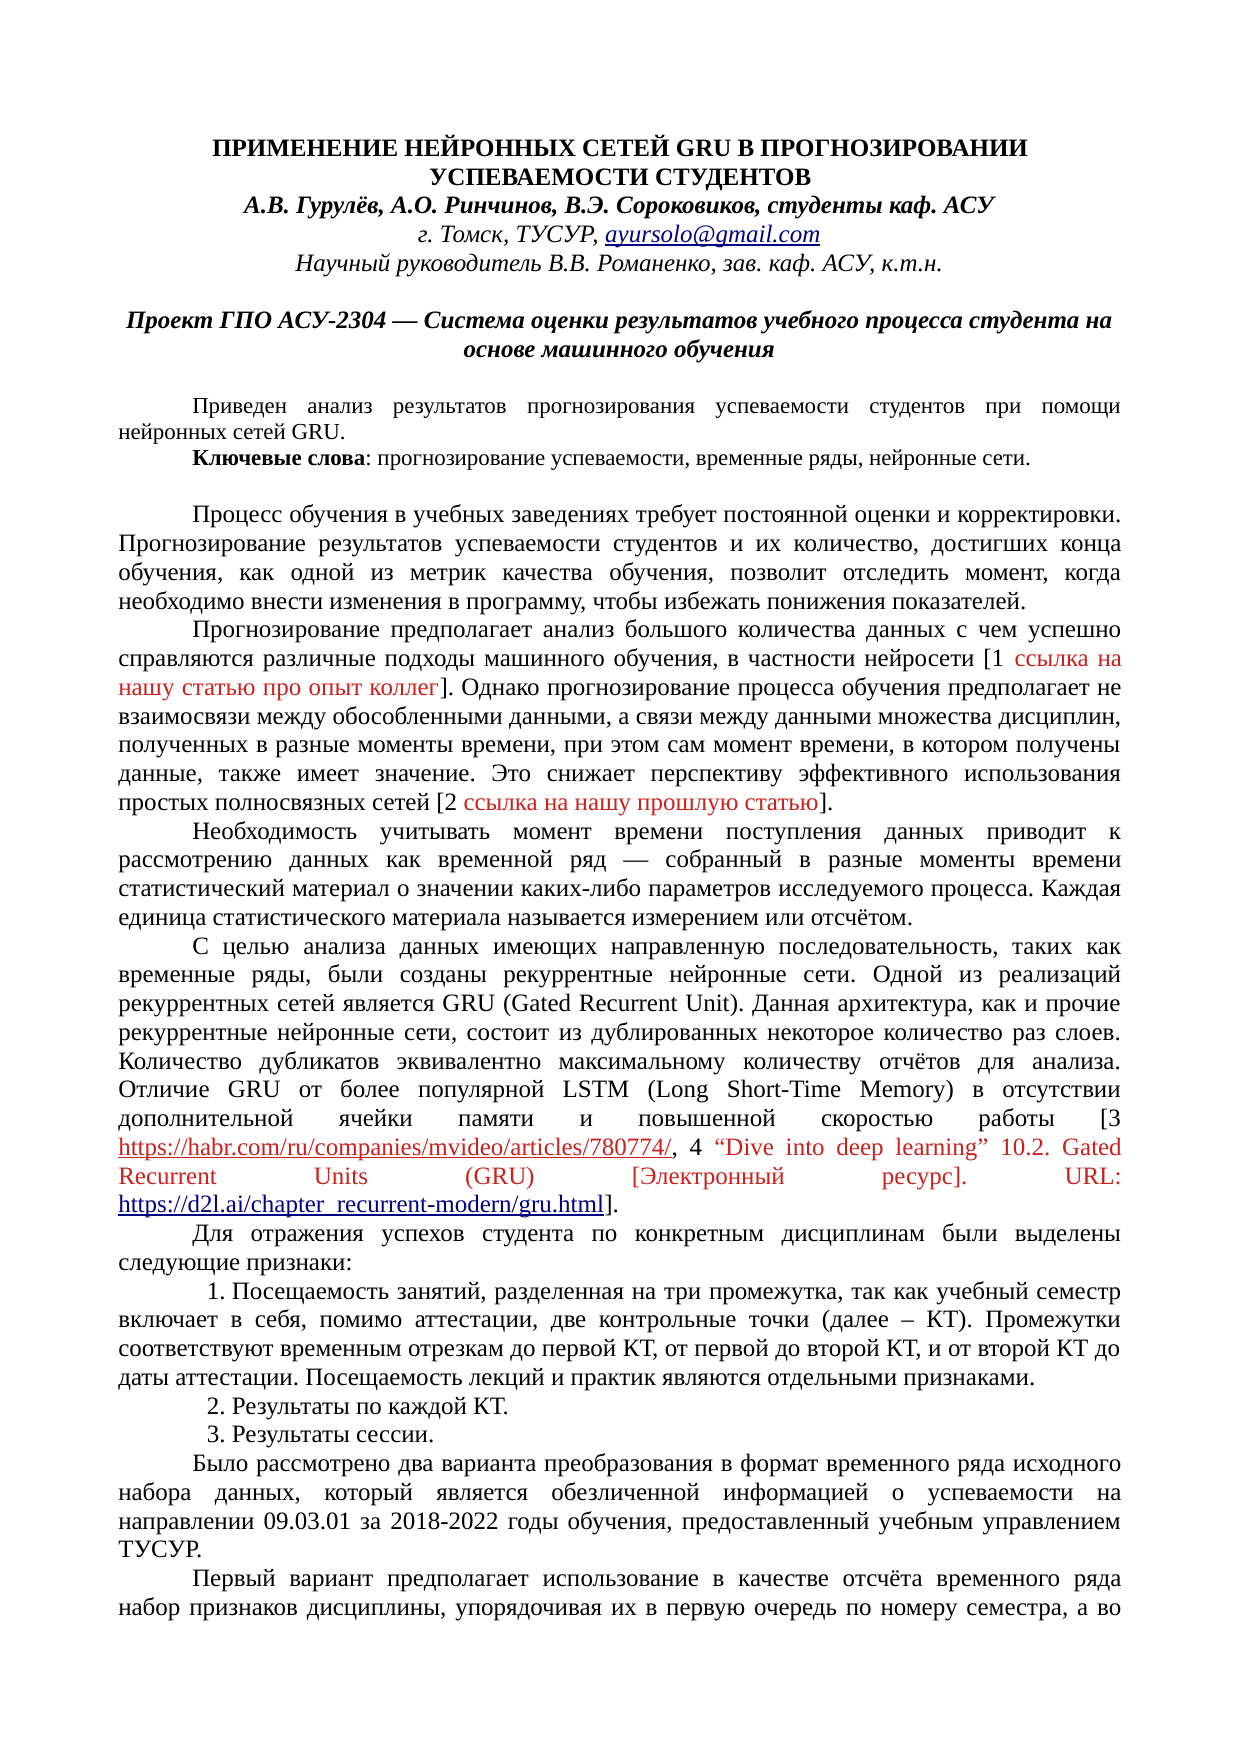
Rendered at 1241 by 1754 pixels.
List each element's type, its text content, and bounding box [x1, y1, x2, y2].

text Ключевые слова: прогнозирование успеваемости, временные ряды, нейронные сети. [118, 444, 1122, 471]
text Приведен анализ результатов прогнозирования успеваемости студентов при помощи нейронных сетей GRU. [118, 392, 1122, 444]
text Научный руководитель В.В. Романенко, зав. каф. АСУ, к.т.н. [118, 248, 1122, 277]
list Результаты по каждой КТ. [118, 1391, 1122, 1419]
list Результаты сессии. [118, 1419, 1122, 1448]
text А.В. Гурулёв, А.О. Ринчинов, В.Э. Сороковиков, студенты каф. АСУ [118, 190, 1122, 219]
text Прогнозирование предполагает анализ большого количества данных с чем успешно справляются различные подходы машинного обучения, в частности нейросети [1 ссылка на нашу статью про опыт коллег]. Однако прогнозирование процесса обучения предполагает не взаимосвязи между обособленными данными, а связи между данными множества дисциплин, полученных в разные моменты времени, при этом сам момент времени, в котором получены данные, также имеет значение. Это снижает перспективу эффективного использования простых полносвязных сетей [2 ссылка на нашу прошлую статью]. [118, 614, 1122, 816]
text Необходимость учитывать момент времени поступления данных приводит к рассмотрению данных как временной ряд — собранный в разные моменты времени статистический материал о значении каких-либо параметров исследуемого процесса. Каждая единица статистического материала называется измерением или отсчётом. [118, 816, 1122, 931]
text Для отражения успехов студента по конкретным дисциплинам были выделены следующие признаки: [118, 1218, 1122, 1276]
list Посещаемость занятий, разделенная на три промежутка, так как учебный семестр включает в себя, помимо аттестации, две контрольные точки (далее – КТ). Промежутки соответствуют временным отрезкам до первой КТ, от первой до второй КТ, и от второй КТ до даты аттестации. Посещаемость лекций и практик являются отдельными признаками. [118, 1276, 1122, 1391]
text Процесс обучения в учебных заведениях требует постоянной оценки и корректировки. Прогнозирование результатов успеваемости студентов и их количество, достигших конца обучения, как одной из метрик качества обучения, позволит отследить момент, когда необходимо внести изменения в программу, чтобы избежать понижения показателей. [118, 499, 1122, 614]
title Применение нейронных сетей GRU в прогнозировании успеваемости студентов [118, 133, 1122, 190]
text Первый вариант предполагает использование в качестве отсчёта временного ряда набор признаков дисциплины, упорядочивая их в первую очередь по номеру семестра, а во [118, 1563, 1122, 1621]
text С целью анализа данных имеющих направленную последовательность, таких как временные ряды, были созданы рекуррентные нейронные сети. Одной из реализаций рекуррентных сетей является GRU (Gated Recurrent Unit). Данная архитектура, как и прочие рекуррентные нейронные сети, состоит из дублированных некоторое количество раз слоев. Количество дубликатов эквивалентно максимальному количеству отчётов для анализа. Отличие GRU от более популярной LSTM (Long Short-Time Memory) в отсутствии дополнительной ячейки памяти и повышенной скоростью работы [3 https://habr.com/ru/companies/mvideo/articles/780774/, 4 “Dive into deep learning” 10.2. Gated Recurrent Units (GRU) [Электронный ресурс]. URL: https://d2l.ai/chapter_recurrent-modern/gru.html]. [118, 931, 1122, 1218]
text Проект ГПО АСУ-2304 — Система оценки результатов учебного процесса студента на основе машинного обучения [118, 305, 1122, 363]
text г. Томск, ТУСУР, ayursolo@gmail.com [118, 219, 1122, 248]
text Было рассмотрено два варианта преобразования в формат временного ряда исходного набора данных, который является обезличенной информацией о успеваемости на направлении 09.03.01 за 2018-2022 годы обучения, предоставленный учебным управлением ТУСУР. [118, 1448, 1122, 1563]
